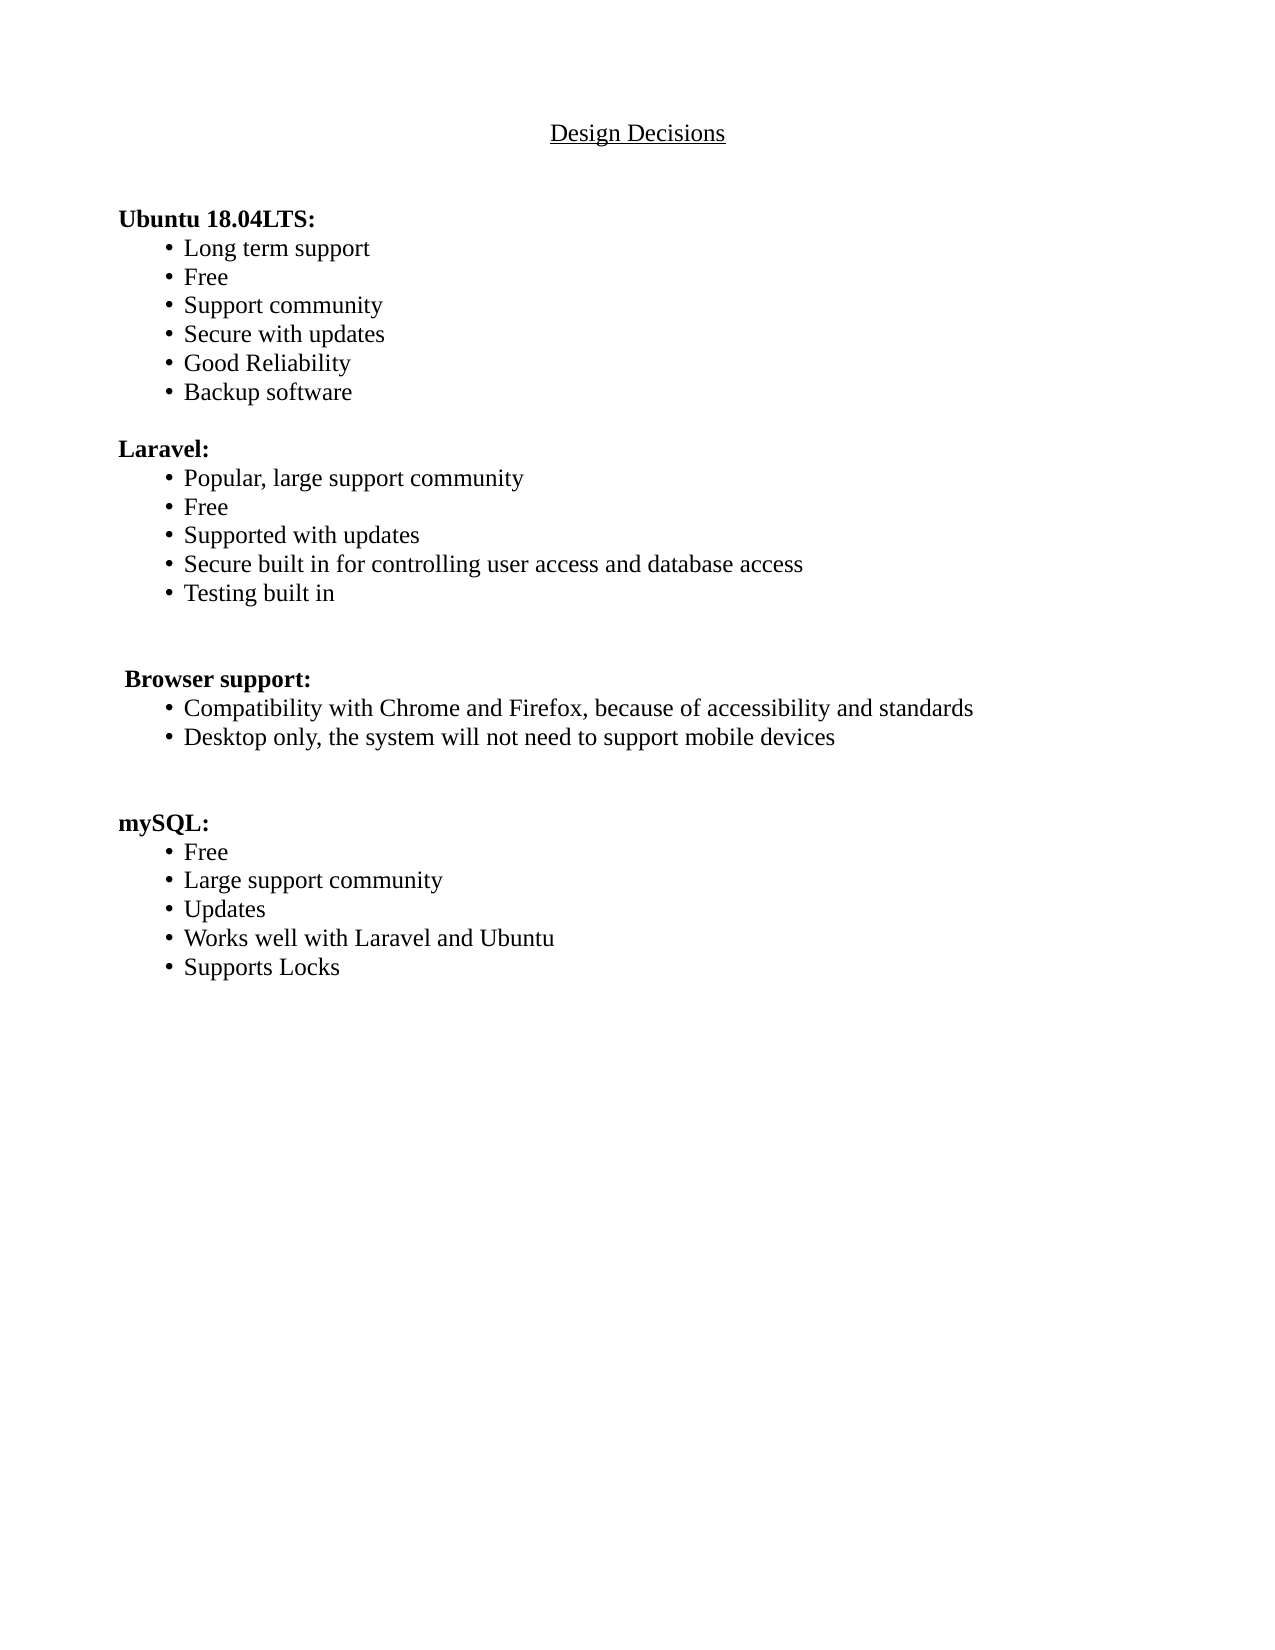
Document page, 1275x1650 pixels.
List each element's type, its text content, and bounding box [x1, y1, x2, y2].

list Popular, large support community [165, 463, 1157, 492]
text Design Decisions [118, 118, 1157, 147]
text Laravel: [118, 434, 1157, 463]
list Desktop only, the system will not need to support mobile devices [165, 722, 1157, 751]
list Supported with updates [165, 521, 1157, 549]
list Support community [165, 291, 1157, 319]
list Free [165, 492, 1157, 521]
list Works well with Laravel and Ubuntu [165, 923, 1157, 952]
list Free [165, 837, 1157, 866]
list Compatibility with Chrome and Firefox, because of accessibility and standards [165, 693, 1157, 722]
list Backup software [165, 377, 1157, 406]
list Testing built in [165, 578, 1157, 607]
list Good Reliability [165, 348, 1157, 377]
list Large support community [165, 866, 1157, 894]
list Supports Locks [165, 952, 1157, 981]
list Secure built in for controlling user access and database access [165, 549, 1157, 578]
text Ubuntu 18.04LTS: [118, 204, 1157, 233]
list Secure with updates [165, 319, 1157, 348]
list Free [165, 262, 1157, 291]
list Browser support: [118, 664, 1157, 693]
text mySQL: [118, 808, 1157, 837]
list Updates [165, 894, 1157, 923]
list Long term support [165, 233, 1157, 262]
